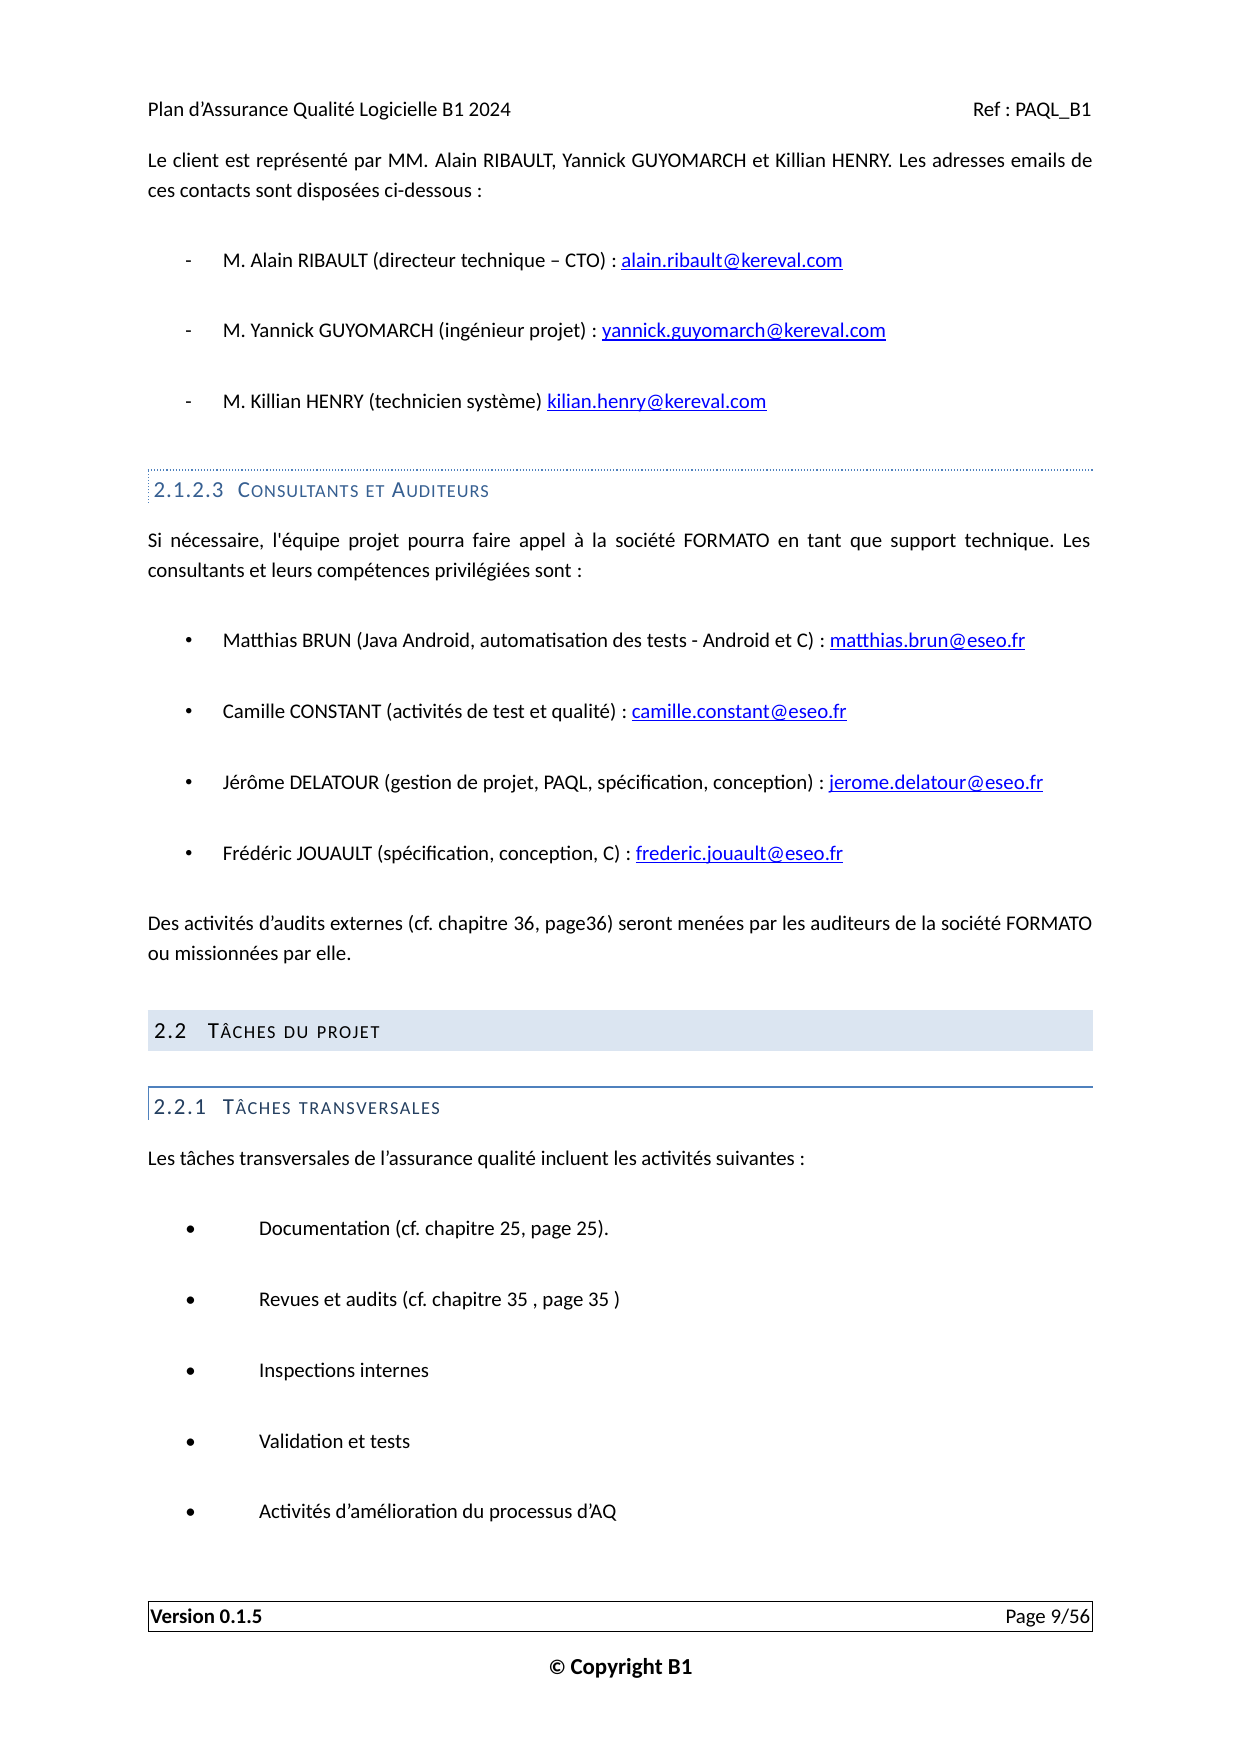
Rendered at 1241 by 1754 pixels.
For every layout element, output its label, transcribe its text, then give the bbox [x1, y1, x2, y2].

list Matthias BRUN (Java Android, automatisation des tests - Android et C) : matthias.brun@eseo.fr [185, 627, 1093, 653]
list Validation et tests [185, 1428, 1093, 1453]
list M. Yannick GUYOMARCH (ingénieur projet) : yannick.guyomarch@kereval.com [185, 318, 1093, 343]
list Activités d’amélioration du processus d’AQ [185, 1499, 1093, 1524]
list Frédéric JOUAULT (spécification, conception, C) : frederic.jouault@eseo.fr [185, 840, 1093, 865]
list M. Killian HENRY (technicien système) kilian.henry@kereval.com [185, 388, 1093, 413]
list M. Alain RIBAULT (directeur technique – CTO) : alain.ribault@kereval.com [185, 247, 1093, 273]
text Si nécessaire, l'équipe projet pourra faire appel à la société FORMATO en tant que support technique. Les consultants et leurs compétences privilégiées sont : [148, 528, 1093, 582]
list Jérôme DELATOUR (gestion de projet, PAQL, spécification, conception) : jerome.delatour@eseo.fr [185, 769, 1093, 794]
list Documentation (cf. chapitre 3, page 22). [185, 1215, 1093, 1241]
list Inspections internes [185, 1357, 1093, 1382]
list Revues et audits (cf. chapitre 5 , page 31 ) [185, 1286, 1093, 1312]
list Camille CONSTANT (activités de test et qualité) : camille.constant@eseo.fr [185, 698, 1093, 724]
text Des activités d’audits externes (cf. chapitre 5.3, page31) seront menées par les auditeurs de la société FORMATO ou missionnées par elle. [148, 911, 1093, 965]
text Les tâches transversales de l’assurance qualité incluent les activités suivantes : [148, 1145, 1093, 1170]
list Tâches transversales [149, 1088, 1093, 1120]
list Tâches du projet [154, 1017, 1086, 1044]
list Consultants et Auditeurs [148, 469, 1093, 503]
text Le client est représenté par MM. Alain RIBAULT, Yannick GUYOMARCH et Killian HENRY. Les adresses emails de ces contacts sont disposées ci-dessous : [148, 148, 1093, 202]
